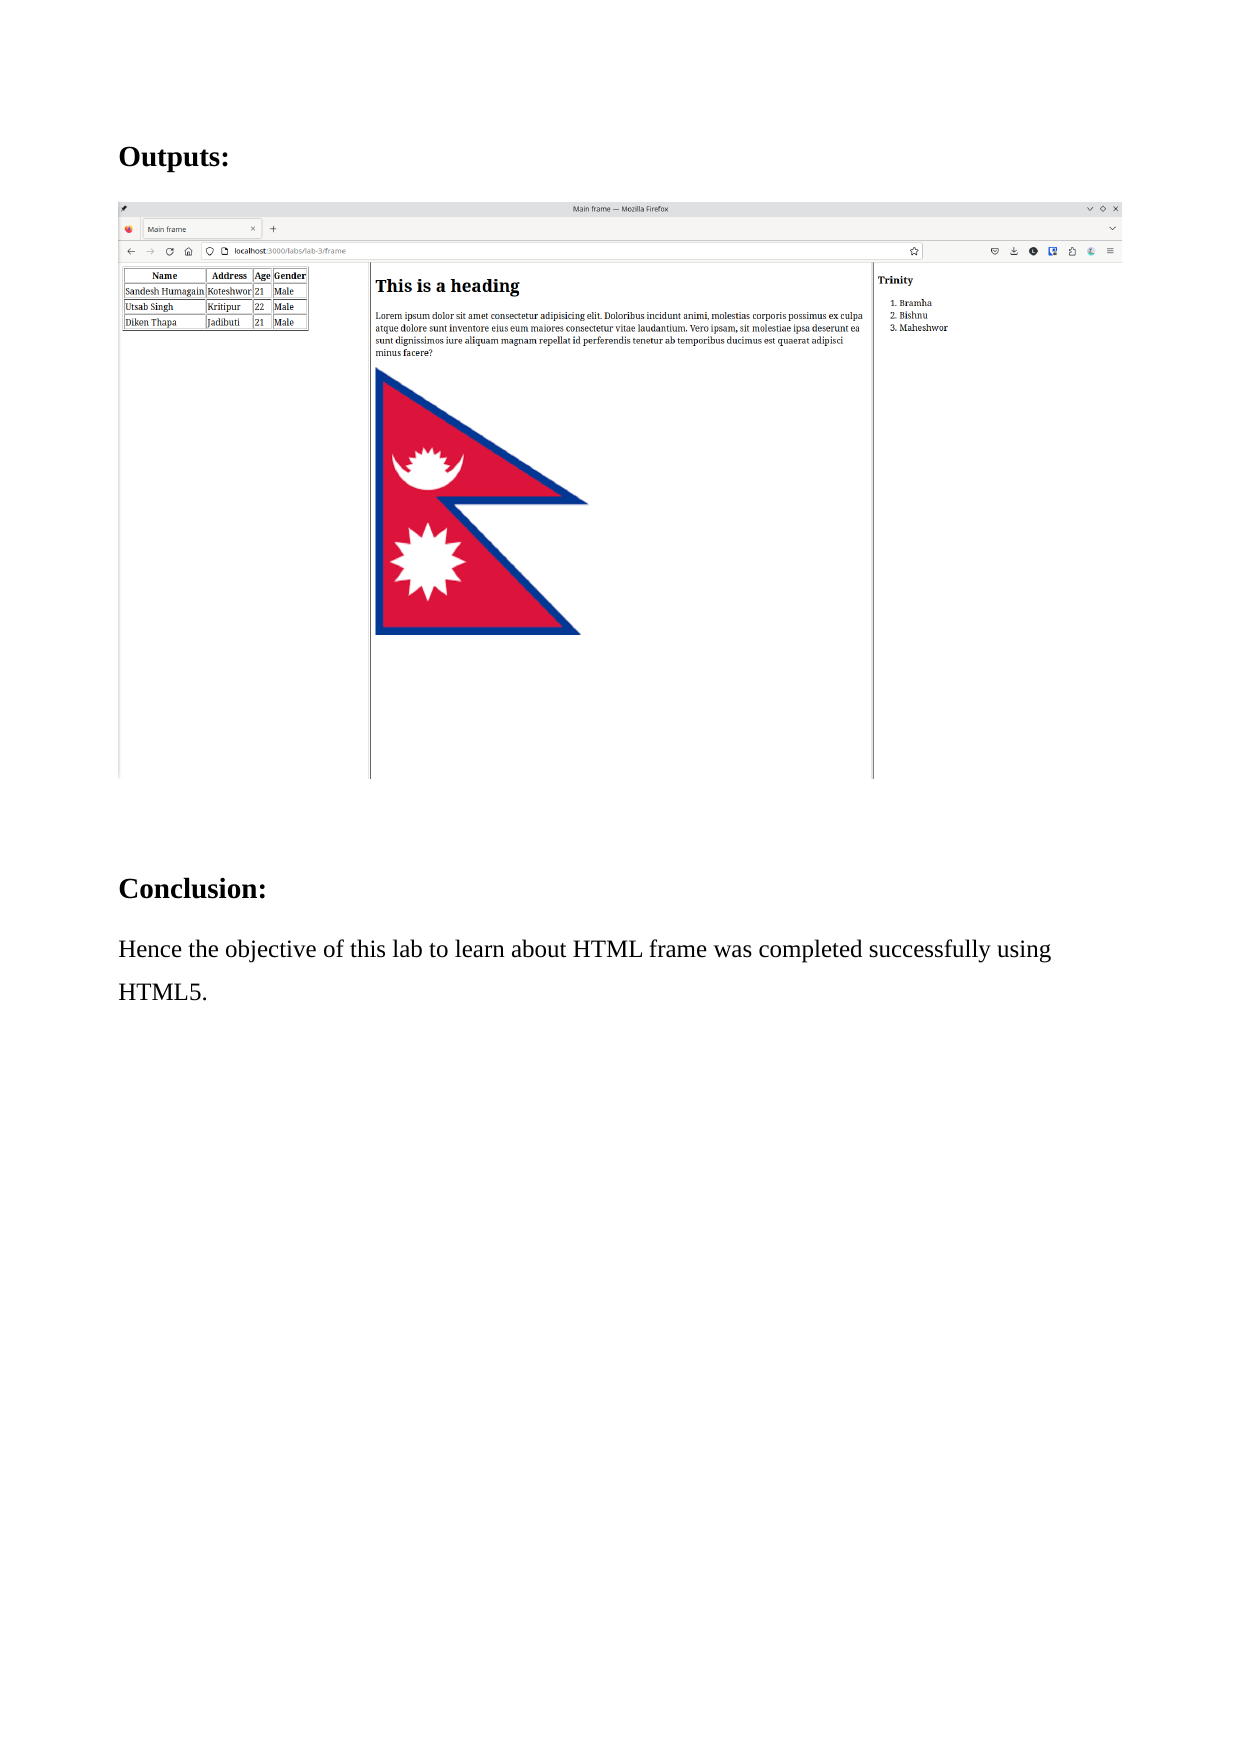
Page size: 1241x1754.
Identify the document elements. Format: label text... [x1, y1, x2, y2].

picture [118, 201, 1123, 779]
text Hence the objective of this lab to learn about HTML frame was completed successfully using HTML5. [118, 934, 1122, 1006]
subtitle Outputs: [118, 139, 1122, 172]
subtitle Conclusion: [118, 871, 1122, 905]
